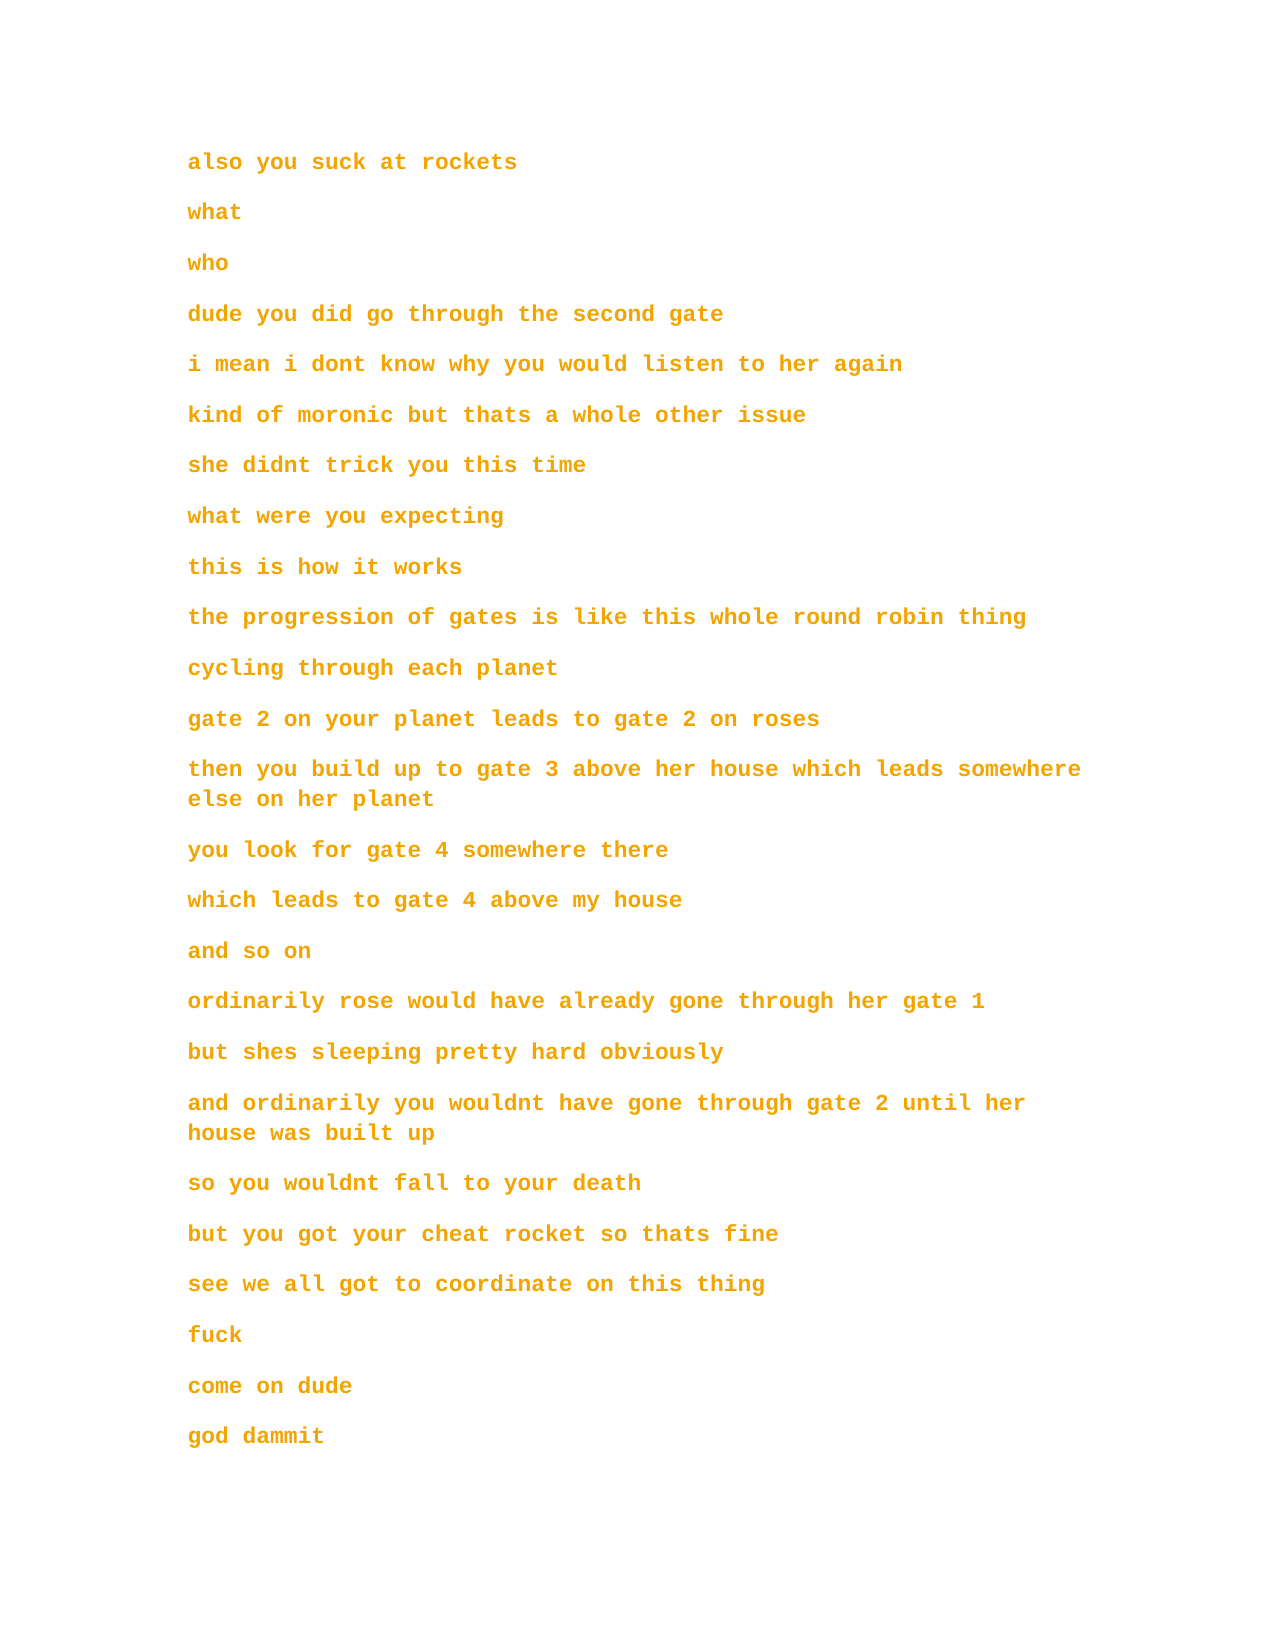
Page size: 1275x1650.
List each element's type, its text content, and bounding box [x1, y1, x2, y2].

text and so on [187, 939, 1087, 965]
text god dammit [187, 1424, 1087, 1451]
text the progression of gates is like this whole round robin thing [187, 606, 1087, 632]
text fuck [187, 1323, 1087, 1349]
text who [187, 251, 1087, 277]
text come on dude [187, 1374, 1087, 1400]
text but shes sleeping pretty hard obviously [187, 1040, 1087, 1066]
text gate 2 on your planet leads to gate 2 on roses [187, 707, 1087, 733]
text then you build up to gate 3 above her house which leads somewhere else on her planet [187, 757, 1087, 813]
text see we all got to coordinate on this thing [187, 1273, 1087, 1299]
text dude you did go through the second gate [187, 302, 1087, 328]
text this is how it works [187, 555, 1087, 581]
text but you got your cheat rocket so thats fine [187, 1222, 1087, 1248]
text also you suck at rockets [187, 150, 1087, 176]
text cycling through each planet [187, 656, 1087, 682]
text ordinarily rose would have already gone through her gate 1 [187, 990, 1087, 1016]
text what were you expecting [187, 504, 1087, 530]
text kind of moronic but thats a whole other issue [187, 403, 1087, 429]
text so you wouldnt fall to your death [187, 1171, 1087, 1197]
text you look for gate 4 somewhere there [187, 838, 1087, 864]
text she didnt trick you this time [187, 454, 1087, 480]
text and ordinarily you wouldnt have gone through gate 2 until her house was built up [187, 1091, 1087, 1147]
text i mean i dont know why you would listen to her again [187, 352, 1087, 378]
text what [187, 201, 1087, 227]
text which leads to gate 4 above my house [187, 888, 1087, 914]
